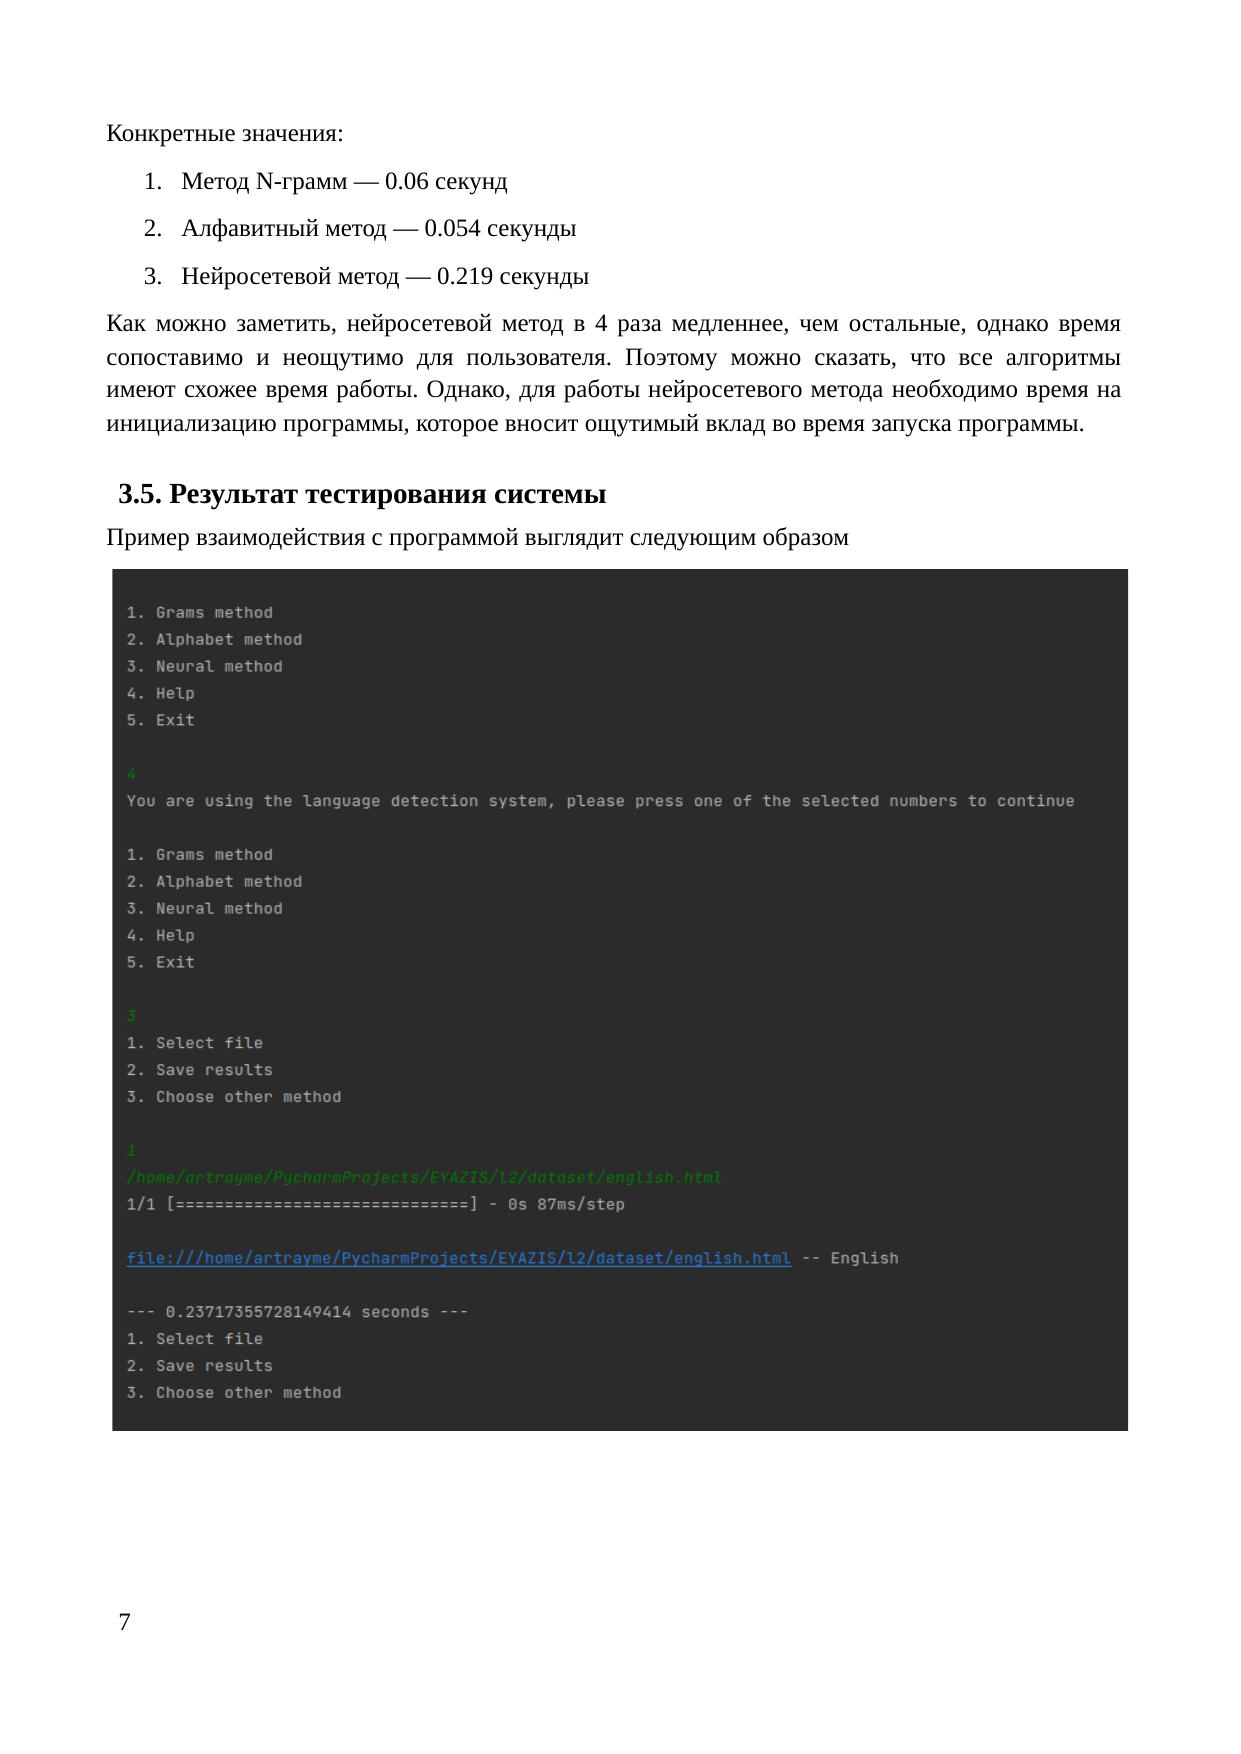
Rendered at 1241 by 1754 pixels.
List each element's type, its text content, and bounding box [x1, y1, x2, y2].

text Пример взаимодействия с программой выглядит следующим образом [106, 522, 1122, 551]
picture [112, 569, 1129, 1431]
text Конкретные значения: [106, 118, 1122, 147]
list Метод N-грамм — 0.06 секунд [144, 166, 1122, 194]
text Как можно заметить, нейросетевой метод в 4 раза медленнее, чем остальные, однако время сопоставимо и неощутимо для пользователя. Поэтому можно сказать, что все алгоритмы имеют схожее время работы. Однако, для работы нейросетевого метода необходимо время на инициализацию программы, которое вносит ощутимый вклад во время запуска программы. [106, 308, 1122, 436]
subtitle Результат тестирования системы [118, 476, 1122, 509]
list Нейросетевой метод — 0.219 секунды [144, 261, 1122, 290]
list Алфавитный метод — 0.054 секунды [144, 213, 1122, 242]
